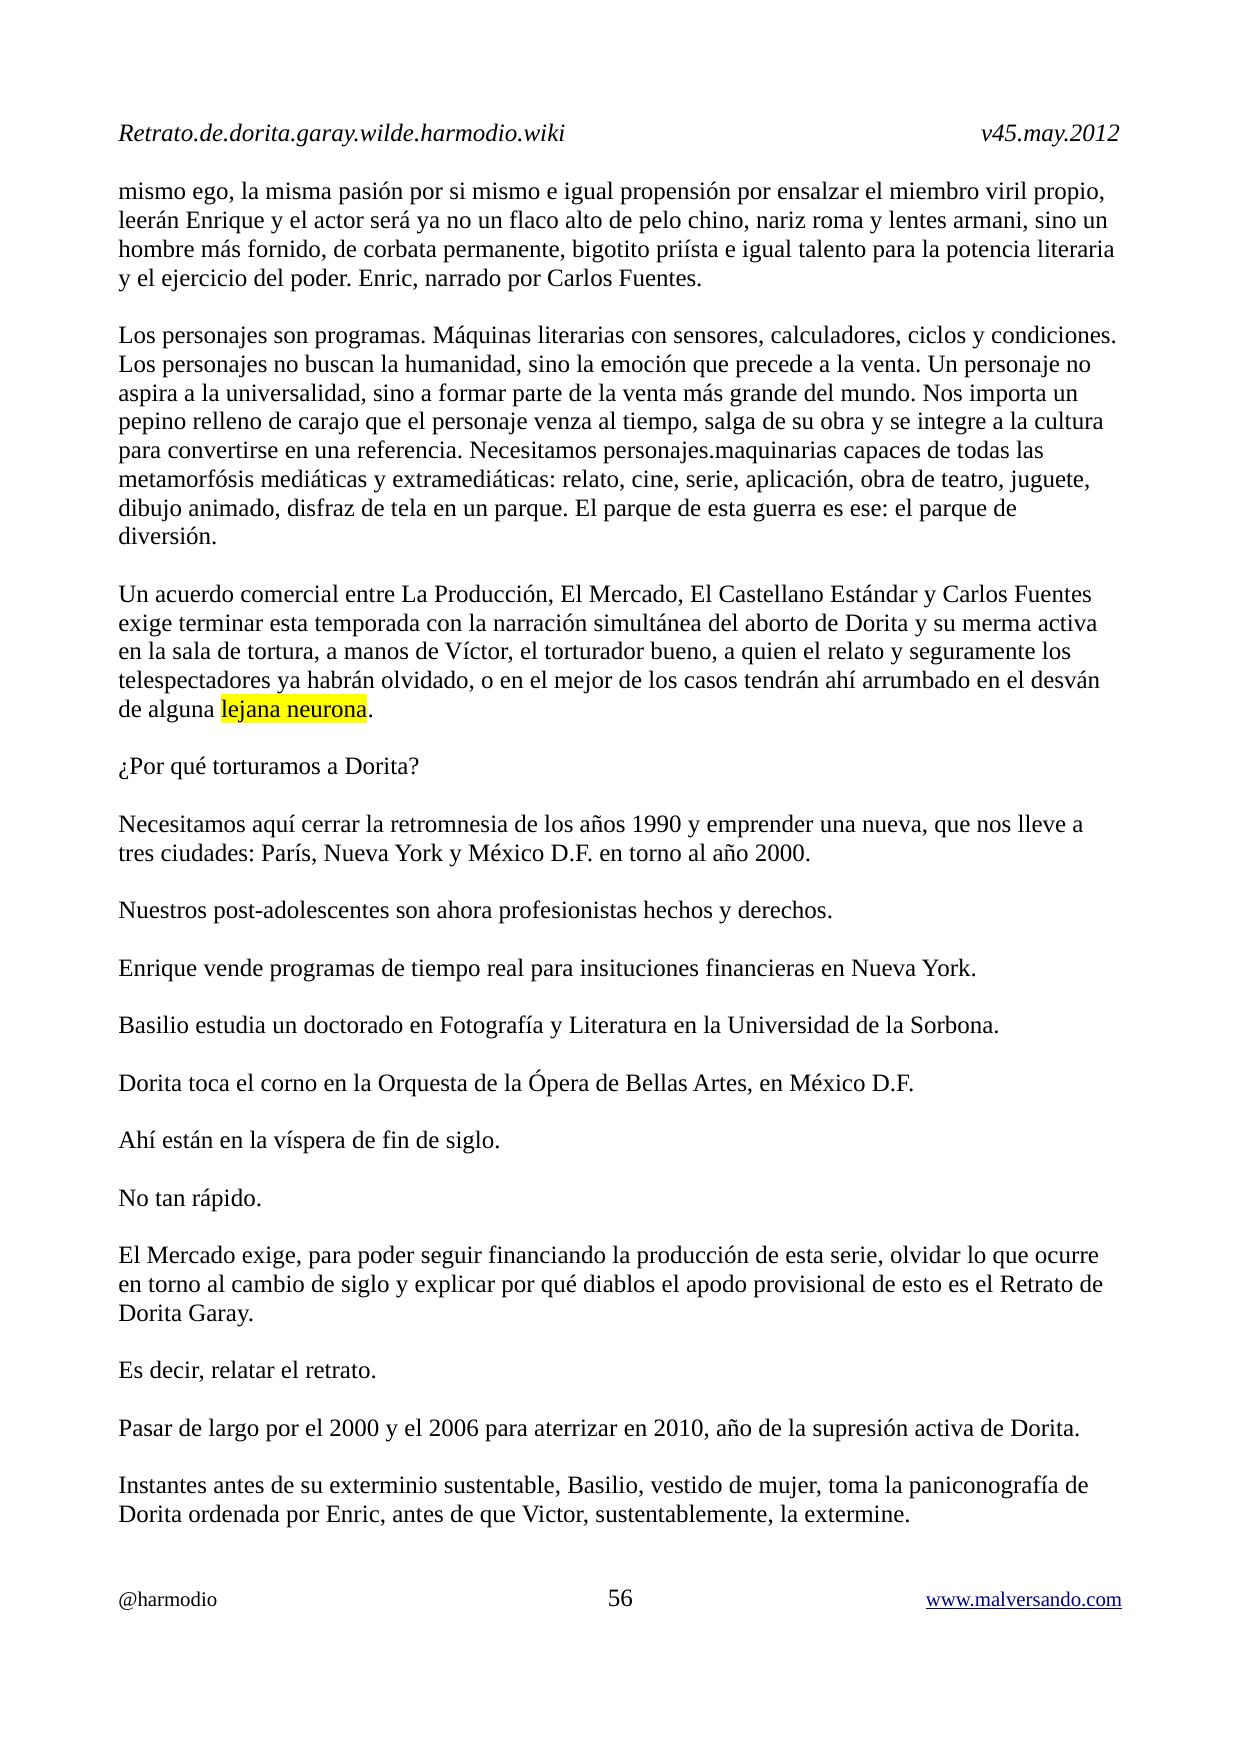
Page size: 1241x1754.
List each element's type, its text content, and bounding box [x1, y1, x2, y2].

text Dorita toca el corno en la Orquesta de la Ópera de Bellas Artes, en México D.F. [118, 1068, 1122, 1096]
text Pasar de largo por el 2000 y el 2006 para aterrizar en 2010, año de la supresión activa de Dorita. [118, 1413, 1122, 1441]
text No tan rápido. [118, 1183, 1122, 1211]
text Basilio estudia un doctorado en Fotografía y Literatura en la Universidad de la Sorbona. [118, 1010, 1122, 1039]
text ¿Por qué torturamos a Dorita? [118, 751, 1122, 780]
text Instantes antes de su exterminio sustentable, Basilio, vestido de mujer, toma la paniconografía de Dorita ordenada por Enric, antes de que Victor, sustentablemente, la extermine. [118, 1470, 1122, 1528]
text Un acuerdo comercial entre La Producción, El Mercado, El Castellano Estándar y Carlos Fuentes exige terminar esta temporada con la narración simultánea del aborto de Dorita y su merma activa en la sala de tortura, a manos de Víctor, el torturador bueno, a quien el relato y seguramente los telespectadores ya habrán olvidado, o en el mejor de los casos tendrán ahí arrumbado en el desván de alguna lejana neurona. [118, 579, 1122, 723]
text Nuestros post-adolescentes son ahora profesionistas hechos y derechos. [118, 895, 1122, 924]
text mismo ego, la misma pasión por si mismo e igual propensión por ensalzar el miembro viril propio, leerán Enrique y el actor será ya no un flaco alto de pelo chino, nariz roma y lentes armani, sino un hombre más fornido, de corbata permanente, bigotito priísta e igual talento para la potencia literaria y el ejercicio del poder. Enric, narrado por Carlos Fuentes. [118, 176, 1122, 291]
text El Mercado exige, para poder seguir financiando la producción de esta serie, olvidar lo que ocurre en torno al cambio de siglo y explicar por qué diablos el apodo provisional de esto es el Retrato de Dorita Garay. [118, 1240, 1122, 1326]
text Ahí están en la víspera de fin de siglo. [118, 1125, 1122, 1154]
text Necesitamos aquí cerrar la retromnesia de los años 1990 y emprender una nueva, que nos lleve a tres ciudades: París, Nueva York y México D.F. en torno al año 2000. [118, 809, 1122, 866]
text Enrique vende programas de tiempo real para insituciones financieras en Nueva York. [118, 953, 1122, 981]
text Es decir, relatar el retrato. [118, 1355, 1122, 1384]
text Los personajes son programas. Máquinas literarias con sensores, calculadores, ciclos y condiciones. Los personajes no buscan la humanidad, sino la emoción que precede a la venta. Un personaje no aspira a la universalidad, sino a formar parte de la venta más grande del mundo. Nos importa un pepino relleno de carajo que el personaje venza al tiempo, salga de su obra y se integre a la cultura para convertirse en una referencia. Necesitamos personajes.maquinarias capaces de todas las metamorfósis mediáticas y extramediáticas: relato, cine, serie, aplicación, obra de teatro, juguete, dibujo animado, disfraz de tela en un parque. El parque de esta guerra es ese: el parque de diversión. [118, 320, 1122, 550]
